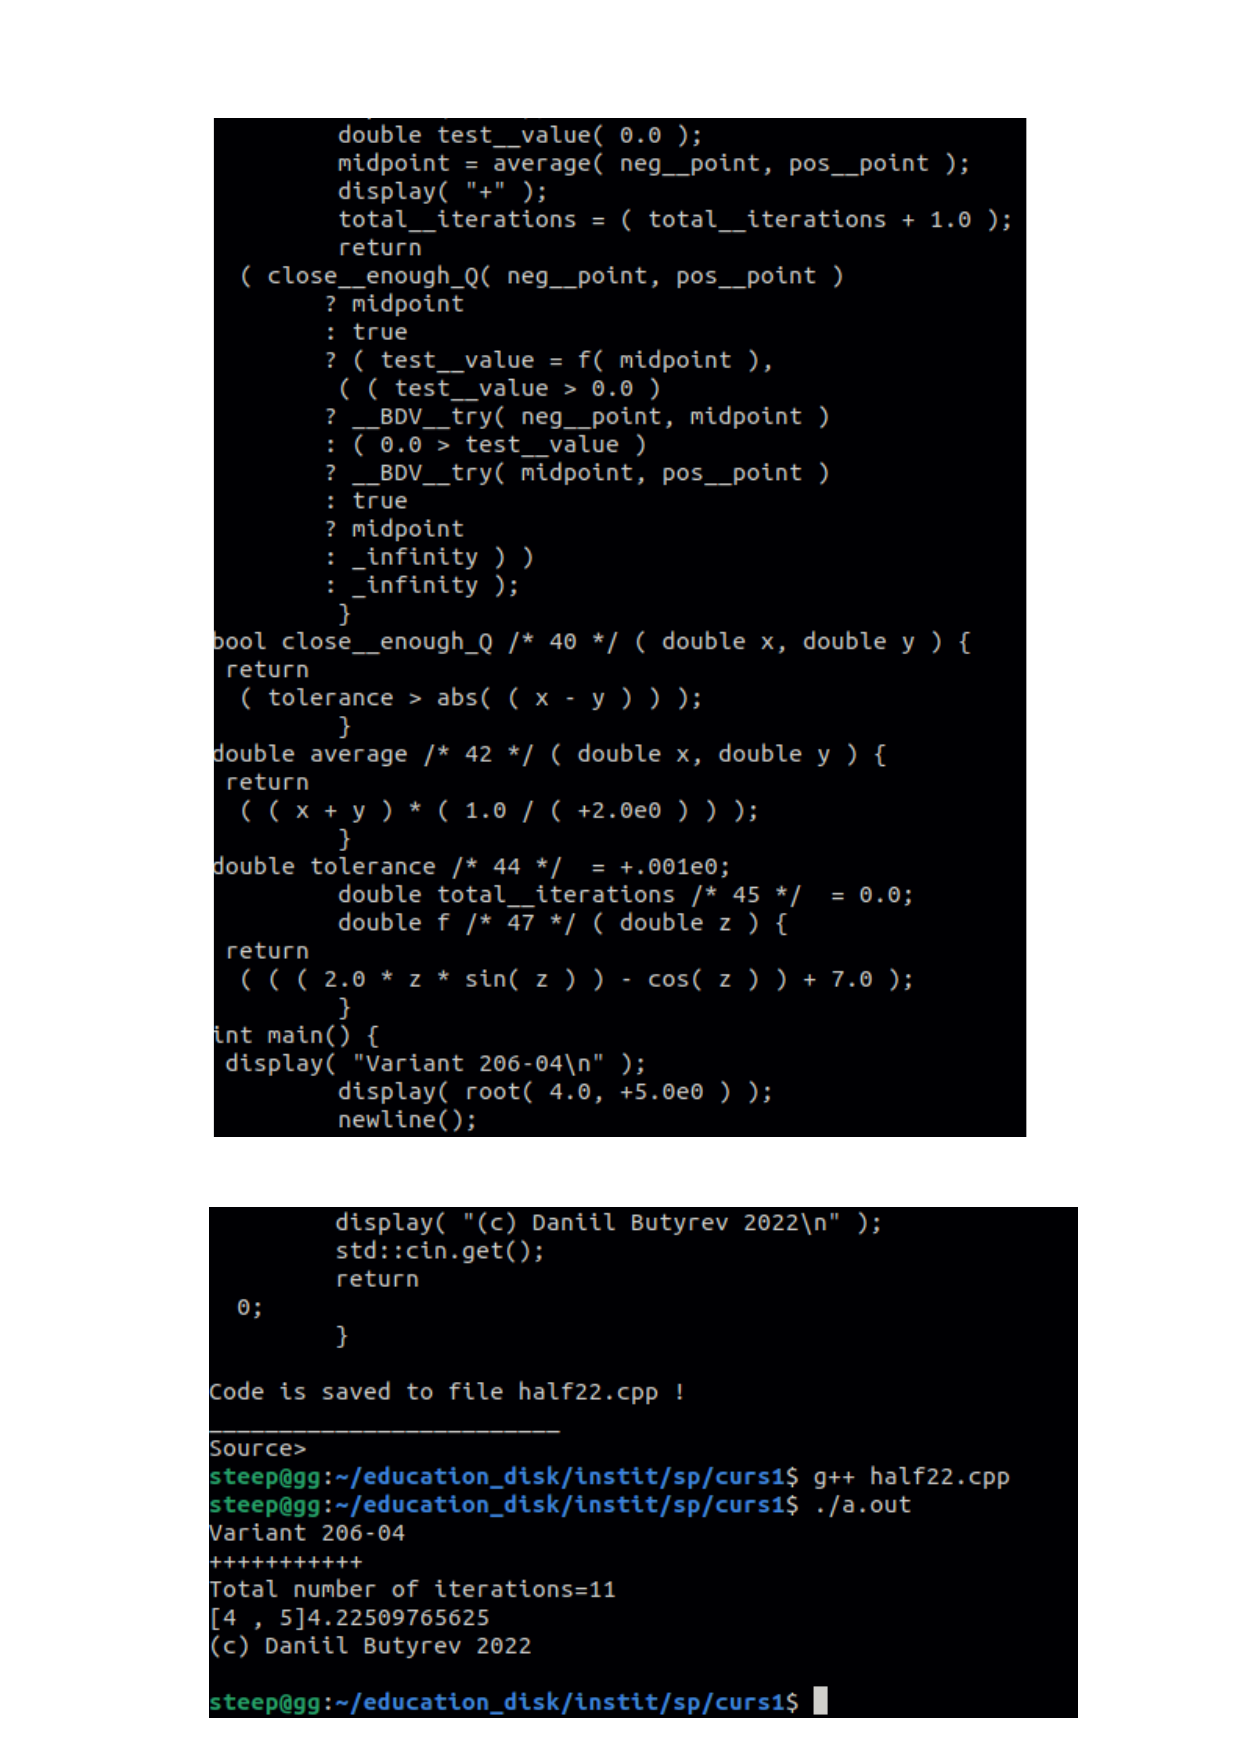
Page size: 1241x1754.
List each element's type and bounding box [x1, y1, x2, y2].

picture [209, 1207, 1078, 1718]
picture [213, 118, 1027, 1137]
